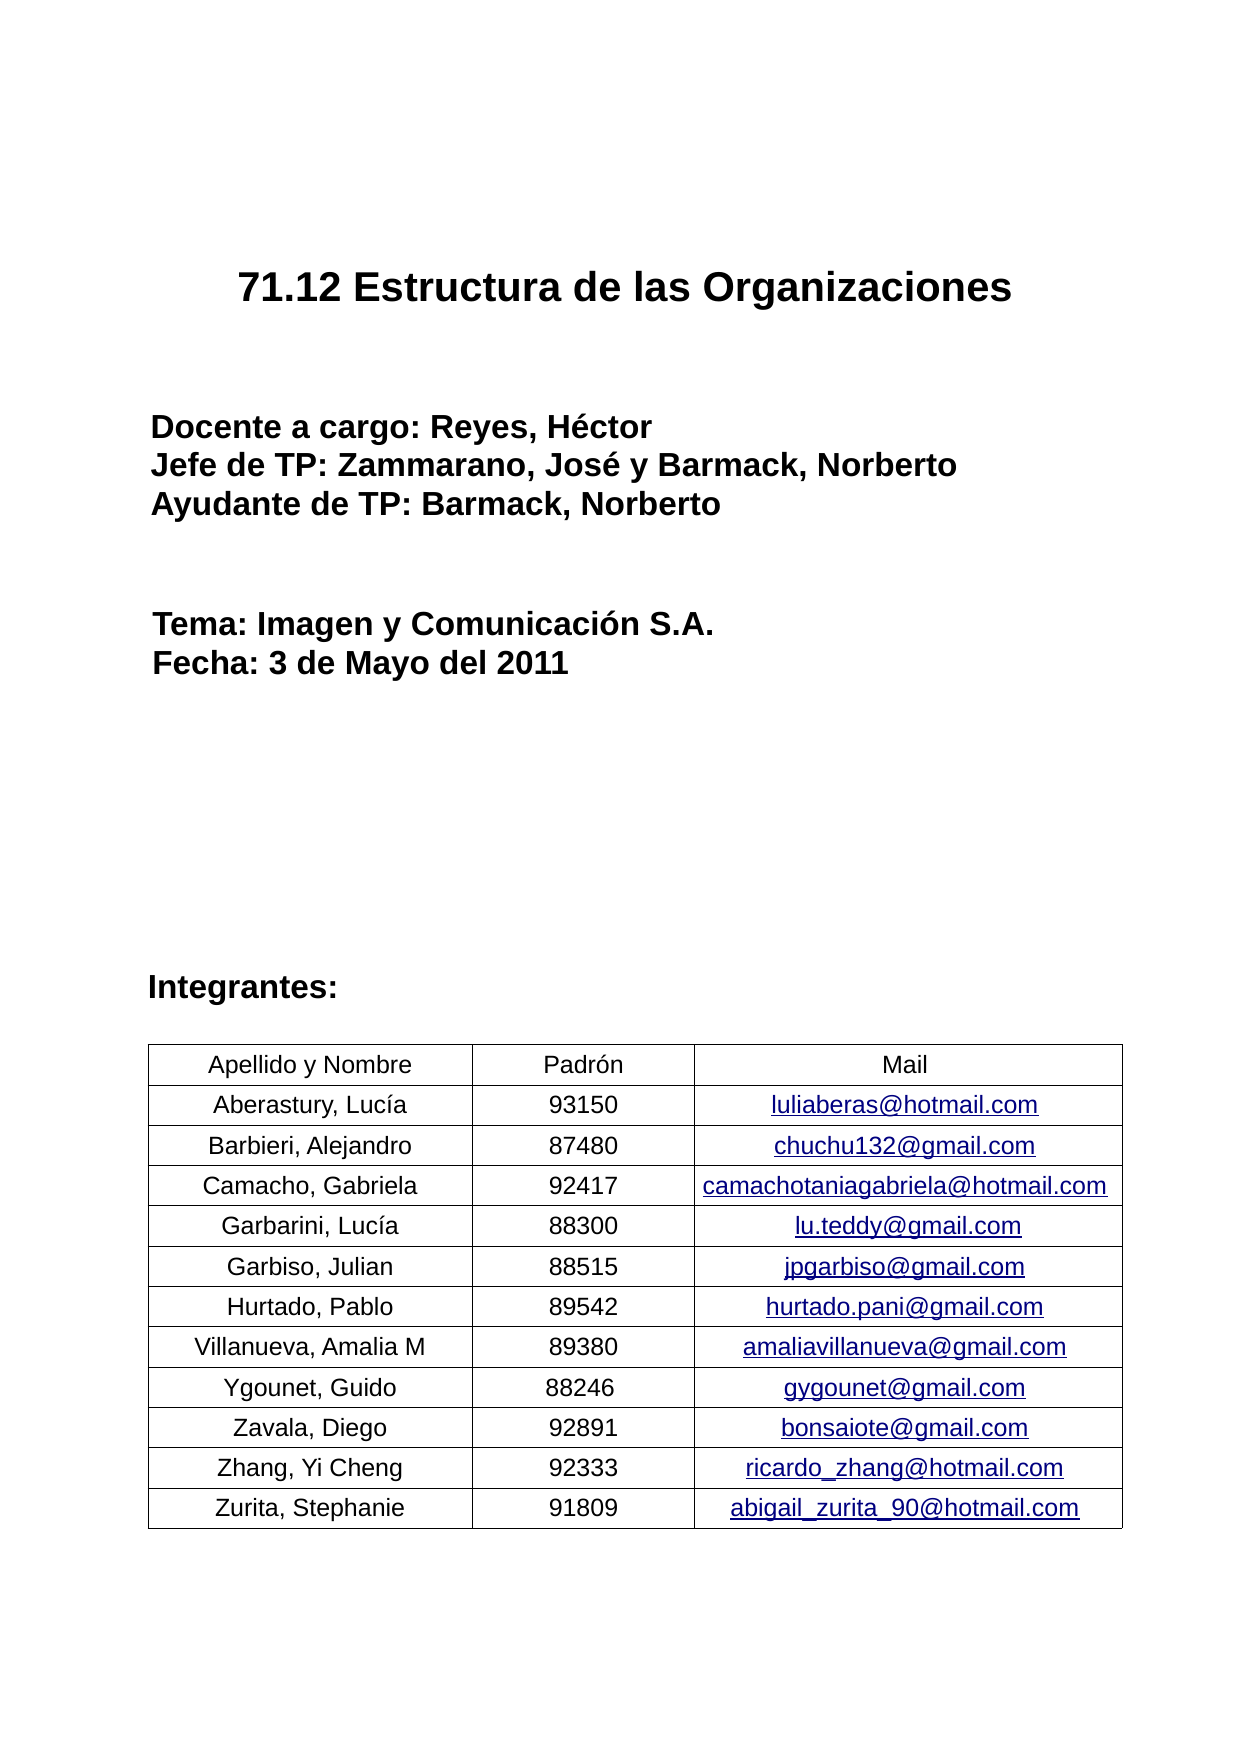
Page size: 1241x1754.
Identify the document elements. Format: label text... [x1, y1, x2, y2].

table_cell hurtado.pani@gmail.com [695, 1287, 1122, 1326]
table_cell Zurita, Stephanie [149, 1489, 472, 1528]
table_cell Garbarini, Lucía [149, 1206, 472, 1246]
table_cell gygounet@gmail.com [695, 1368, 1122, 1407]
table_cell 87480 [473, 1126, 694, 1165]
table_cell Camacho, Gabriela [149, 1166, 472, 1205]
table_cell jpgarbiso@gmail.com [695, 1247, 1122, 1286]
table_cell 93150 [473, 1086, 694, 1125]
table_cell 88300 [473, 1206, 694, 1246]
table_header Padrón [473, 1045, 694, 1084]
table_cell Hurtado, Pablo [149, 1287, 472, 1326]
table_cell Zavala, Diego [149, 1408, 472, 1447]
table_cell 91809 [473, 1489, 694, 1528]
table_cell chuchu132@gmail.com [695, 1126, 1122, 1165]
table_cell 92333 [473, 1448, 694, 1488]
table_cell bonsaiote@gmail.com [695, 1408, 1122, 1447]
table_header Mail [695, 1045, 1122, 1084]
table_cell Barbieri, Alejandro [149, 1126, 472, 1165]
table_cell Aberastury, Lucía [149, 1086, 472, 1125]
table_cell Zhang, Yi Cheng [149, 1448, 472, 1488]
table_cell abigail_zurita_90@hotmail.com [695, 1489, 1122, 1528]
table_cell ricardo_zhang@hotmail.com [695, 1448, 1122, 1488]
text Integrantes: [148, 967, 1122, 1006]
table_cell lu.teddy@gmail.com [695, 1206, 1122, 1246]
table_cell 92891 [473, 1408, 694, 1447]
table_cell Ygounet, Guido [149, 1368, 472, 1407]
table_cell 88515 [473, 1247, 694, 1286]
table_cell luliaberas@hotmail.com [695, 1086, 1122, 1125]
table_cell 92417 [473, 1166, 694, 1205]
table_cell 88246 [473, 1368, 694, 1407]
table_header Apellido y Nombre [149, 1045, 472, 1084]
table_cell 89542 [473, 1287, 694, 1326]
table_cell camachotaniagabriela@hotmail.com [695, 1166, 1122, 1205]
table_cell Villanueva, Amalia M [149, 1327, 472, 1367]
table_cell Garbiso, Julian [149, 1247, 472, 1286]
table_cell 89380 [473, 1327, 694, 1367]
table_cell amaliavillanueva@gmail.com [695, 1327, 1122, 1367]
